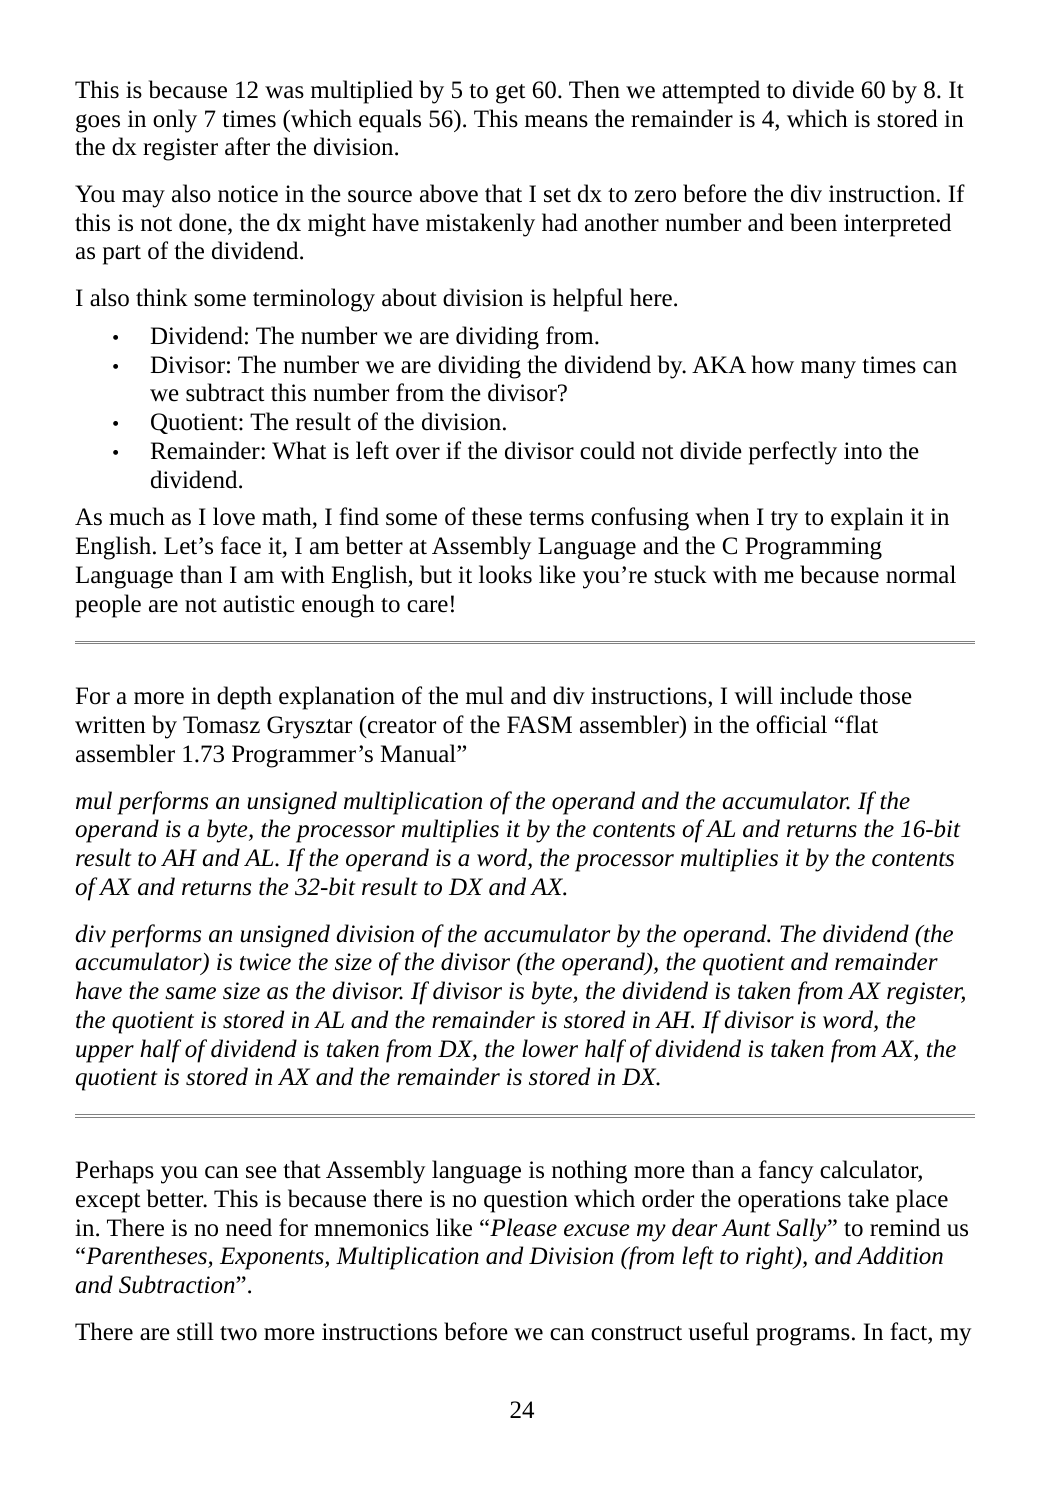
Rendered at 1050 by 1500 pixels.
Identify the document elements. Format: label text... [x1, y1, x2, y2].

list Quotient: The result of the division. [112, 407, 975, 436]
text There are still two more instructions before we can construct useful programs. In fact, my [75, 1317, 975, 1346]
text You may also notice in the source above that I set dx to zero before the div instruction. If this is not done, the dx might have mistakenly had another number and been interpreted as part of the dividend. [75, 179, 975, 265]
text mul performs an unsigned multiplication of the operand and the accumulator. If the operand is a byte, the processor multiplies it by the contents of AL and returns the 16-bit result to AH and AL. If the operand is a word, the processor multiplies it by the contents of AX and returns the 32-bit result to DX and AX. [75, 786, 975, 901]
text div performs an unsigned division of the accumulator by the operand. The dividend (the accumulator) is twice the size of the divisor (the operand), the quotient and remainder have the same size as the divisor. If divisor is byte, the dividend is taken from AX register, the quotient is stored in AL and the remainder is stored in AH. If divisor is word, the upper half of dividend is taken from DX, the lower half of dividend is taken from AX, the quotient is stored in AX and the remainder is stored in DX. [75, 919, 975, 1091]
text As much as I love math, I find some of these terms confusing when I try to explain it in English. Let’s face it, I am better at Assembly Language and the C Programming Language than I am with English, but it looks like you’re stuck with me because normal people are not autistic enough to care! [75, 502, 975, 617]
text This is because 12 was multiplied by 5 to get 60. Then we attempted to divide 60 by 8. It goes in only 7 times (which equals 56). This means the remainder is 4, which is stored in the dx register after the division. [75, 75, 975, 161]
list Dividend: The number we are dividing from. [112, 321, 975, 350]
list Divisor: The number we are dividing the dividend by. AKA how many times can we subtract this number from the divisor? [112, 350, 975, 407]
text I also think some terminology about division is helpful here. [75, 283, 975, 312]
text For a more in depth explanation of the mul and div instructions, I will include those written by Tomasz Grysztar (creator of the FASM assembler) in the official “flat assembler 1.73 Programmer’s Manual” [75, 682, 975, 768]
list Remainder: What is left over if the divisor could not divide perfectly into the dividend. [112, 436, 975, 493]
text Perhaps you can see that Assembly language is nothing more than a fancy calculator, except better. This is because there is no question which order the operations take place in. There is no need for mnemonics like “Please excuse my dear Aunt Sally” to remind us “Parentheses, Exponents, Multiplication and Division (from left to right), and Addition and Subtraction”. [75, 1155, 975, 1299]
